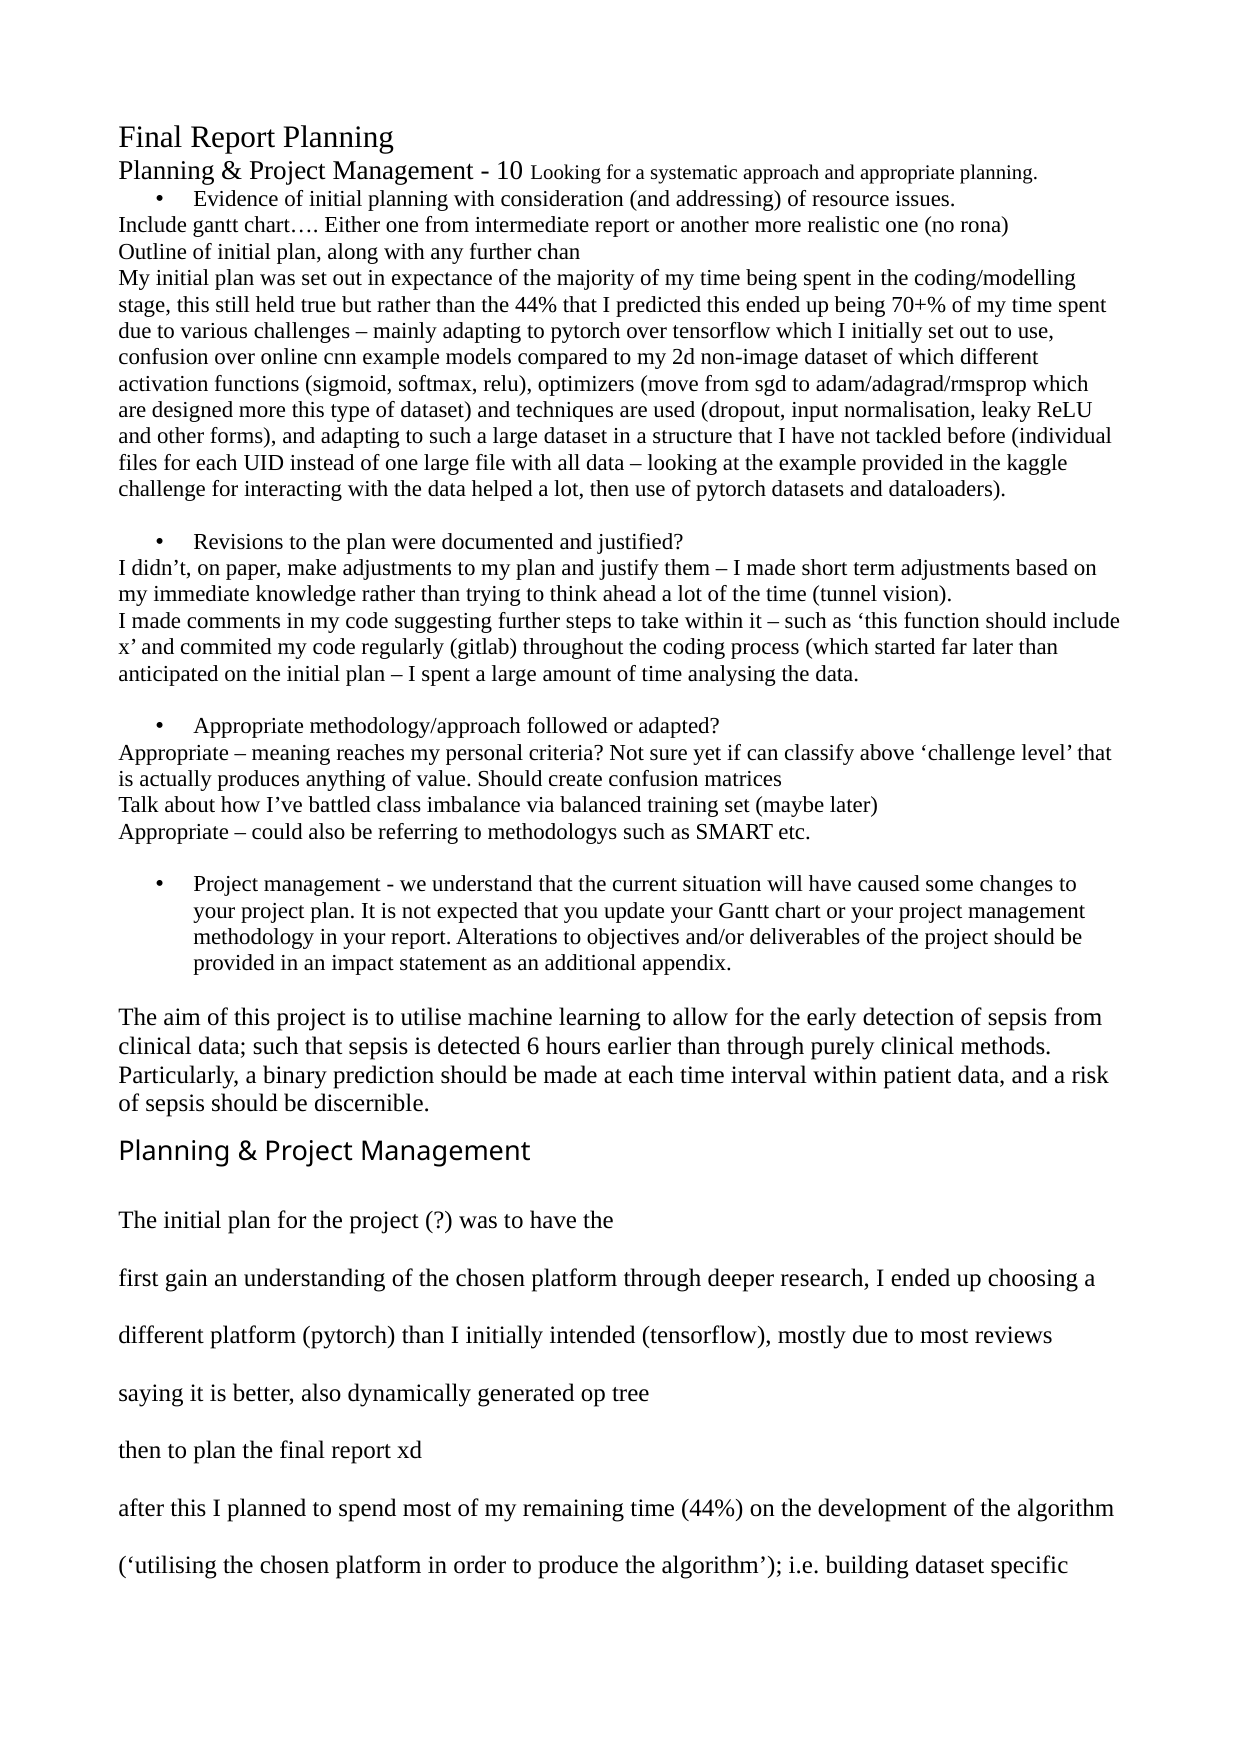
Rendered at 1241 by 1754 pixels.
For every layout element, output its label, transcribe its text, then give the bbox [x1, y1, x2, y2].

text I made comments in my code suggesting further steps to take within it – such as ‘this function should include x’ and commited my code regularly (gitlab) throughout the coding process (which started far later than anticipated on the initial plan – I spent a large amount of time analysing the data. [118, 607, 1122, 686]
subtitle Planning & Project Management [118, 1132, 1122, 1169]
text The initial plan for the project (?) was to have the [118, 1206, 1122, 1234]
list Revisions to the plan were documented and justified? [156, 528, 1122, 554]
text My initial plan was set out in expectance of the majority of my time being spent in the coding/modelling stage, this still held true but rather than the 44% that I predicted this ended up being 70+% of my time spent due to various challenges – mainly adapting to pytorch over tensorflow which I initially set out to use, confusion over online cnn example models compared to my 2d non-image dataset of which different activation functions (sigmoid, softmax, relu), optimizers (move from sgd to adam/adagrad/rmsprop which are designed more this type of dataset) and techniques are used (dropout, input normalisation, leaky ReLU and other forms), and adapting to such a large dataset in a structure that I have not tackled before (individual files for each UID instead of one large file with all data – looking at the example provided in the kaggle challenge for interacting with the data helped a lot, then use of pytorch datasets and dataloaders). [118, 264, 1122, 501]
text Appropriate – meaning reaches my personal criteria? Not sure yet if can classify above ‘challenge level’ that is actually produces anything of value. Should create confusion matrices [118, 739, 1122, 791]
text Include gantt chart…. Either one from intermediate report or another more realistic one (no rona) [118, 212, 1122, 238]
list Evidence of initial planning with consideration (and addressing) of resource issues. [156, 185, 1122, 212]
text I didn’t, on paper, make adjustments to my plan and justify them – I made short term adjustments based on my immediate knowledge rather than trying to think ahead a lot of the time (tunnel vision). [118, 554, 1122, 607]
text Planning & Project Management - 10 Looking for a systematic approach and appropriate planning. [118, 154, 1122, 185]
list Appropriate methodology/approach followed or adapted? [156, 712, 1122, 739]
list Project management - we understand that the current situation will have caused some changes to your project plan. It is not expected that you update your Gantt chart or your project management methodology in your report. Alterations to objectives and/or deliverables of the project should be provided in an impact statement as an additional appendix. [156, 870, 1122, 976]
text then to plan the final report xd [118, 1436, 1122, 1464]
text first gain an understanding of the chosen platform through deeper research, I ended up choosing a different platform (pytorch) than I initially intended (tensorflow), mostly due to most reviews saying it is better, also dynamically generated op tree [118, 1263, 1122, 1407]
text Talk about how I’ve battled class imbalance via balanced training set (maybe later) [118, 791, 1122, 818]
text Final Report Planning [118, 118, 1122, 154]
text The aim of this project is to utilise machine learning to allow for the early detection of sepsis from clinical data; such that sepsis is detected 6 hours earlier than through purely clinical methods. Particularly, a binary prediction should be made at each time interval within patient data, and a risk of sepsis should be discernible. [118, 1002, 1122, 1117]
text Outline of initial plan, along with any further chan [118, 238, 1122, 264]
text Appropriate – could also be referring to methodologys such as SMART etc. [118, 818, 1122, 844]
text after this I planned to spend most of my remaining time (44%) on the development of the algorithm (‘utilising the chosen platform in order to produce the algorithm’); i.e. building dataset specific [118, 1493, 1122, 1579]
